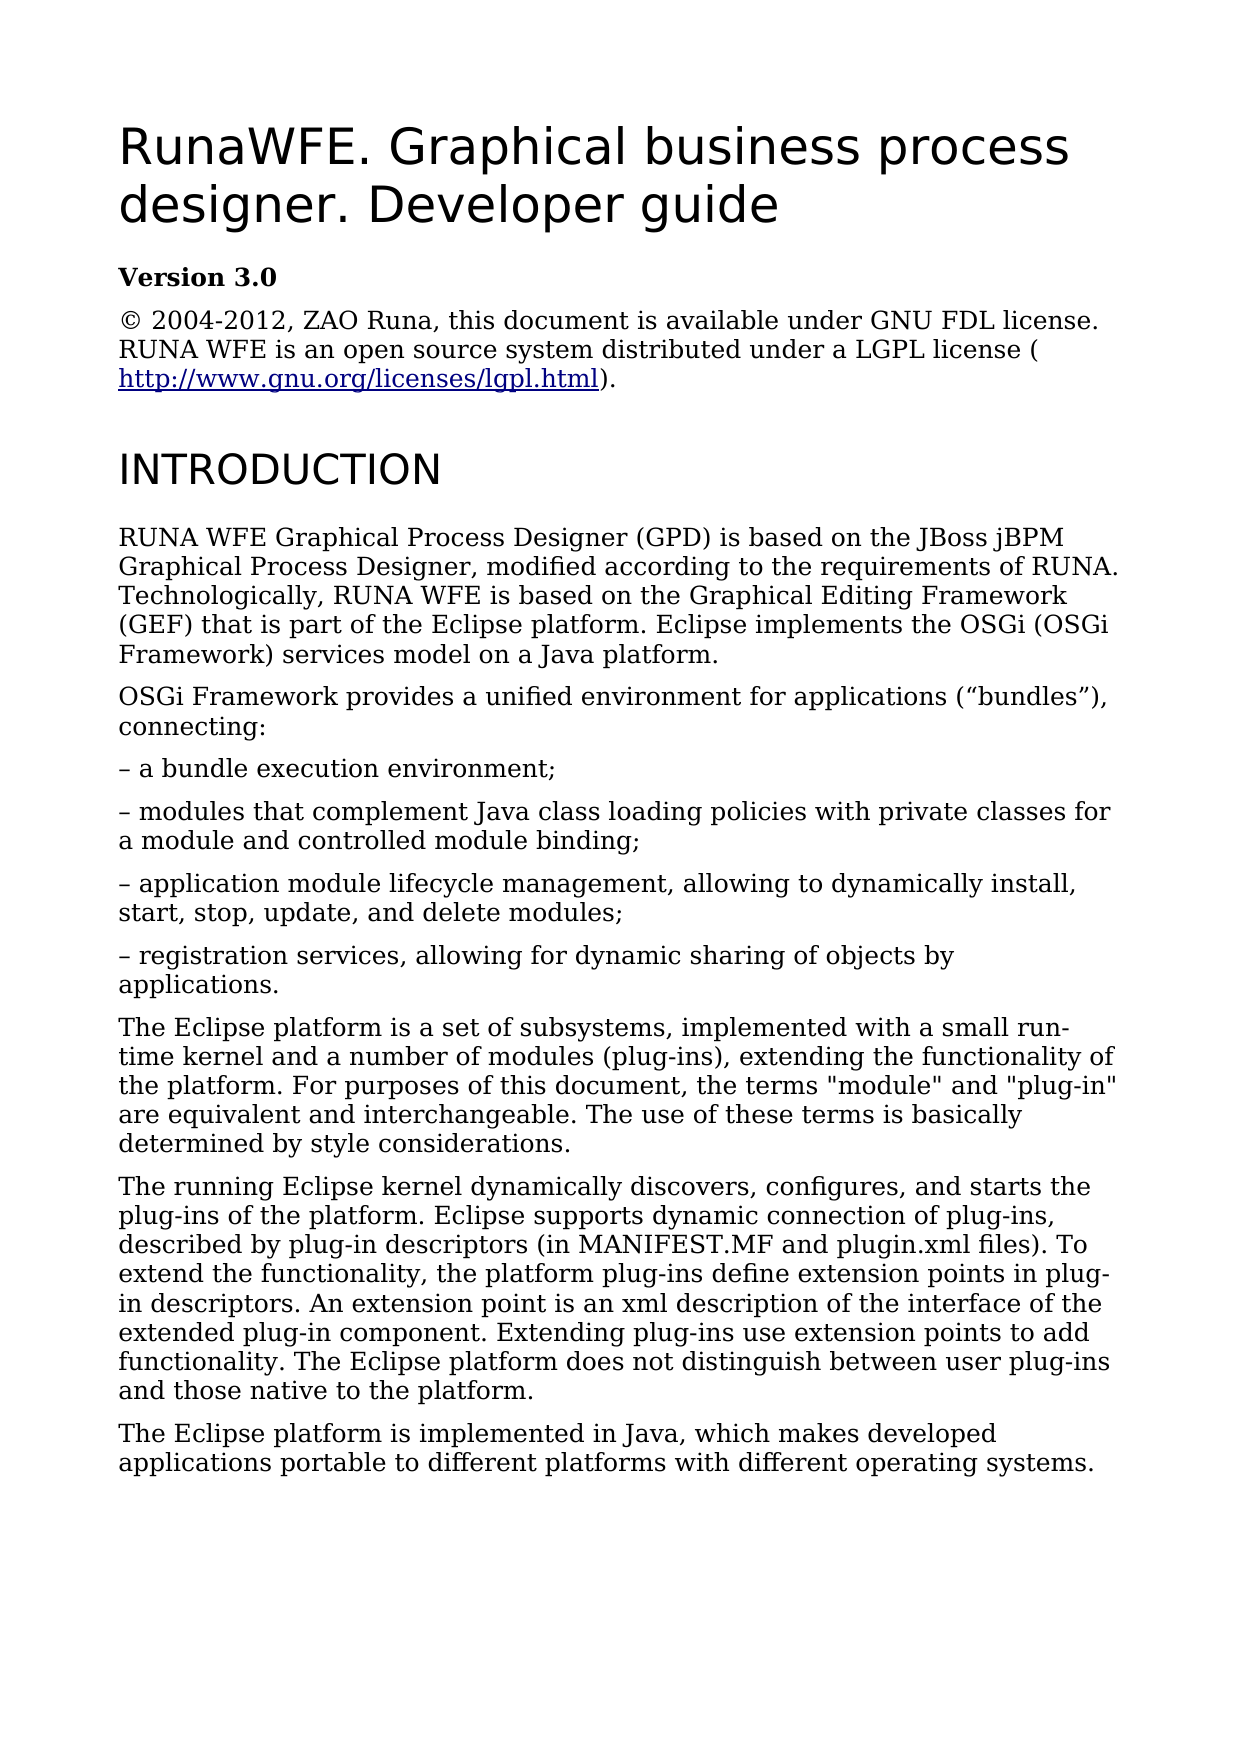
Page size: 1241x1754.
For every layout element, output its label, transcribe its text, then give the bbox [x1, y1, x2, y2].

text – application module lifecycle management, allowing to dynamically install, start, stop, update, and delete modules; [118, 869, 1122, 927]
text Version 3.0 [118, 263, 1122, 292]
subtitle RunaWFE. Graphical business process designer. Developer guide [118, 118, 1122, 234]
text The running Eclipse kernel dynamically discovers, configures, and starts the plug-ins of the platform. Eclipse supports dynamic connection of plug-ins, described by plug-in descriptors (in MANIFEST.MF and plugin.xml files). To extend the functionality, the platform plug-ins define extension points in plug-in descriptors. An extension point is an xml description of the interface of the extended plug-in component. Extending plug-ins use extension points to add functionality. The Eclipse platform does not distinguish between user plug-ins and those native to the platform. [118, 1172, 1122, 1405]
text The Eclipse platform is implemented in Java, which makes developed applications portable to different platforms with different operating systems. [118, 1419, 1122, 1477]
text – registration services, allowing for dynamic sharing of objects by applications. [118, 941, 1122, 999]
text The Eclipse platform is a set of subsystems, implemented with a small run-time kernel and a number of modules (plug-ins), extending the functionality of the platform. For purposes of this document, the terms "module" and "plug-in" are equivalent and interchangeable. The use of these terms is basically determined by style considerations. [118, 1013, 1122, 1158]
text – a bundle execution environment; [118, 754, 1122, 783]
text – modules that complement Java class loading policies with private classes for a module and controlled module binding; [118, 797, 1122, 855]
text RUNA WFE Graphical Process Designer (GPD) is based on the JBoss jBPM Graphical Process Designer, modified according to the requirements of RUNA. Technologically, RUNA WFE is based on the Graphical Editing Framework (GEF) that is part of the Eclipse platform. Eclipse implements the OSGi (OSGi Framework) services model on a Java platform. [118, 523, 1122, 669]
text OSGi Framework provides a unified environment for applications (“bundles”), connecting: [118, 682, 1122, 741]
text © 2004-2012, ZAO Runa, this document is available under GNU FDL license. RUNA WFE is an open source system distributed under a LGPL license ( http://www.gnu.org/licenses/lgpl.html). [118, 306, 1122, 393]
subtitle INTRODUCTION [118, 446, 1122, 494]
